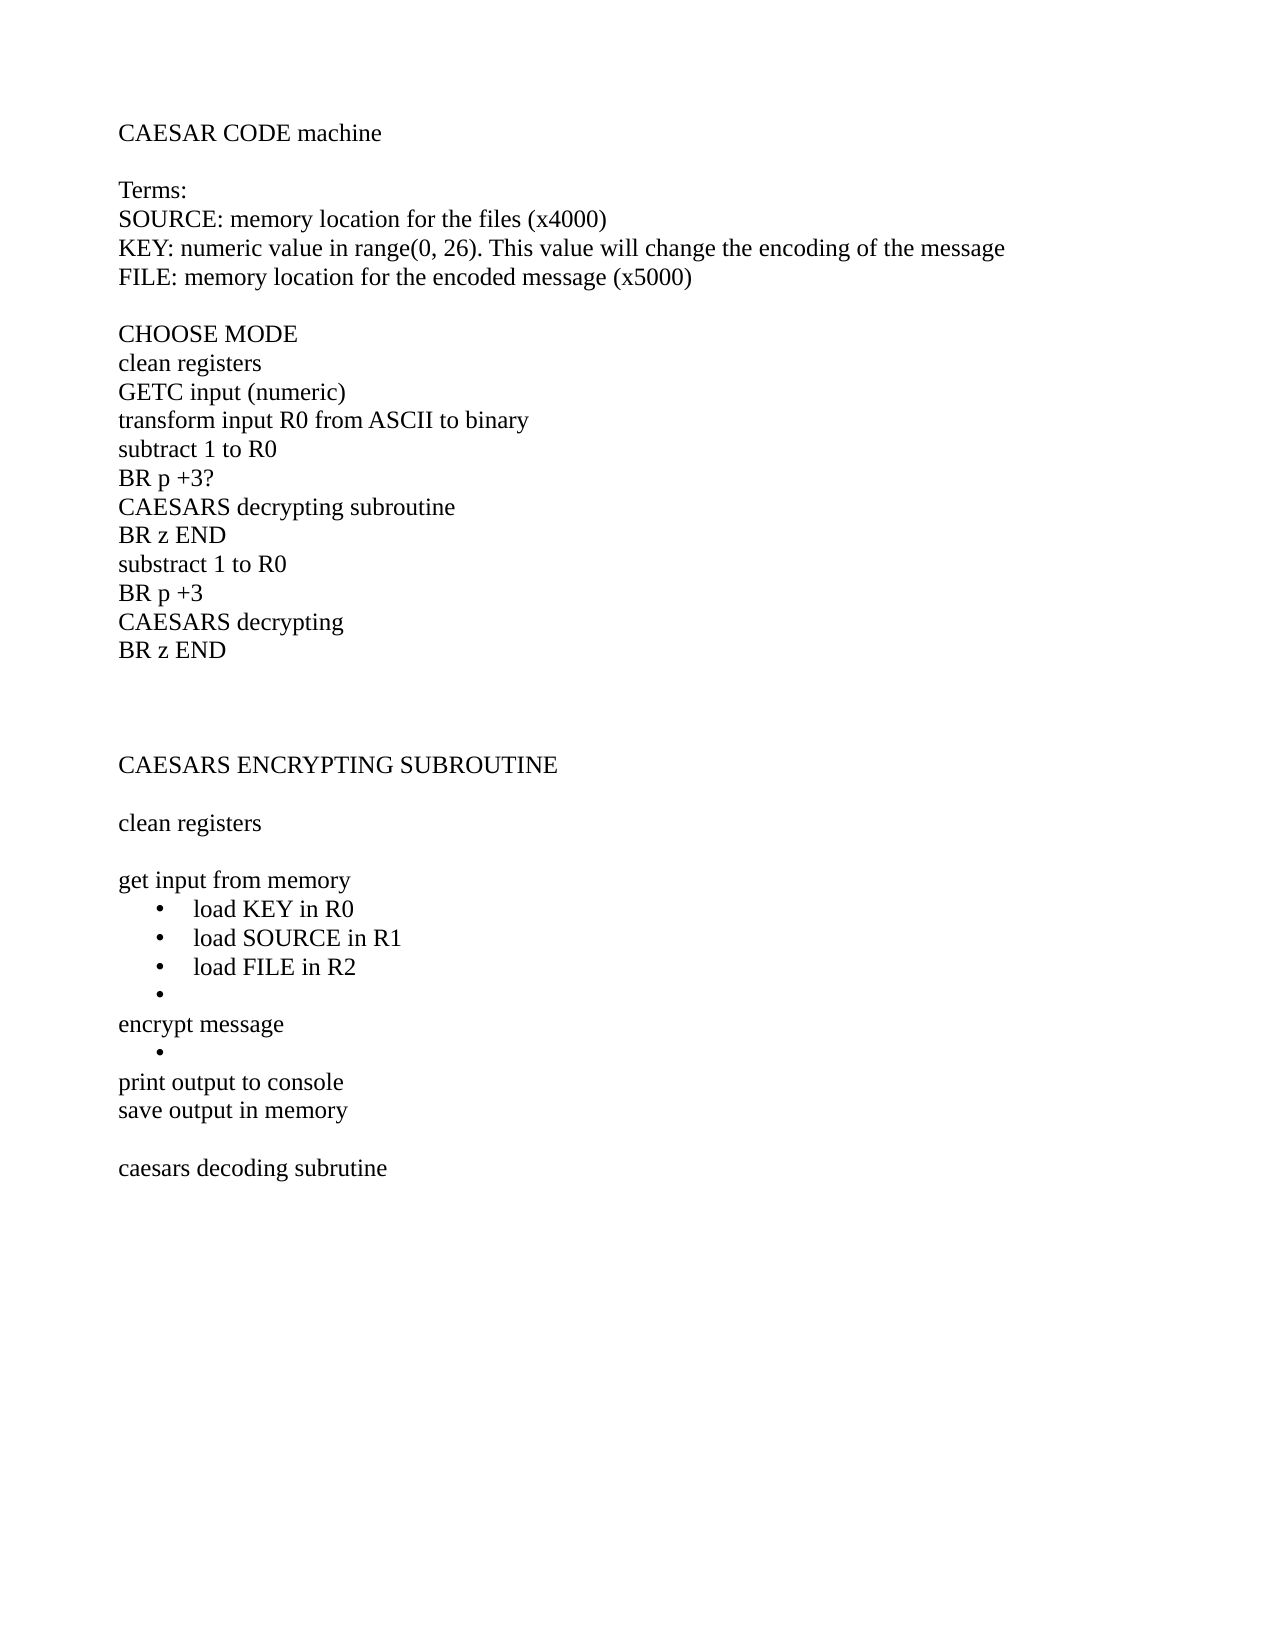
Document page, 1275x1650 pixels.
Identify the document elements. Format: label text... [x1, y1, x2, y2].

text CAESARS decrypting [118, 607, 1157, 636]
list load FILE in R2 [156, 952, 1157, 981]
text SOURCE: memory location for the files (x4000) [118, 204, 1157, 233]
text CHOOSE MODE [118, 319, 1157, 348]
text caesars decoding subrutine [118, 1153, 1157, 1182]
text save output in memory [118, 1096, 1157, 1124]
text encrypt message [118, 1009, 1157, 1038]
text print output to console [118, 1067, 1157, 1096]
text FILE: memory location for the encoded message (x5000) [118, 262, 1157, 291]
text clean registers [118, 348, 1157, 377]
text CAESAR CODE machine [118, 118, 1157, 147]
text clean registers [118, 808, 1157, 837]
text transform input R0 from ASCII to binary [118, 406, 1157, 434]
text CAESARS ENCRYPTING SUBROUTINE [118, 751, 1157, 779]
text GETC input (numeric) [118, 377, 1157, 406]
text BR z END [118, 521, 1157, 549]
text BR p +3 [118, 578, 1157, 607]
text KEY: numeric value in range(0, 26). This value will change the encoding of the message [118, 233, 1157, 262]
list load SOURCE in R1 [156, 923, 1157, 952]
text Terms: [118, 176, 1157, 204]
text BR z END [118, 636, 1157, 664]
text CAESARS decrypting subroutine [118, 492, 1157, 521]
text BR p +3? [118, 463, 1157, 492]
text get input from memory [118, 866, 1157, 894]
text subtract 1 to R0 [118, 434, 1157, 463]
list load KEY in R0 [156, 894, 1157, 923]
text substract 1 to R0 [118, 549, 1157, 578]
